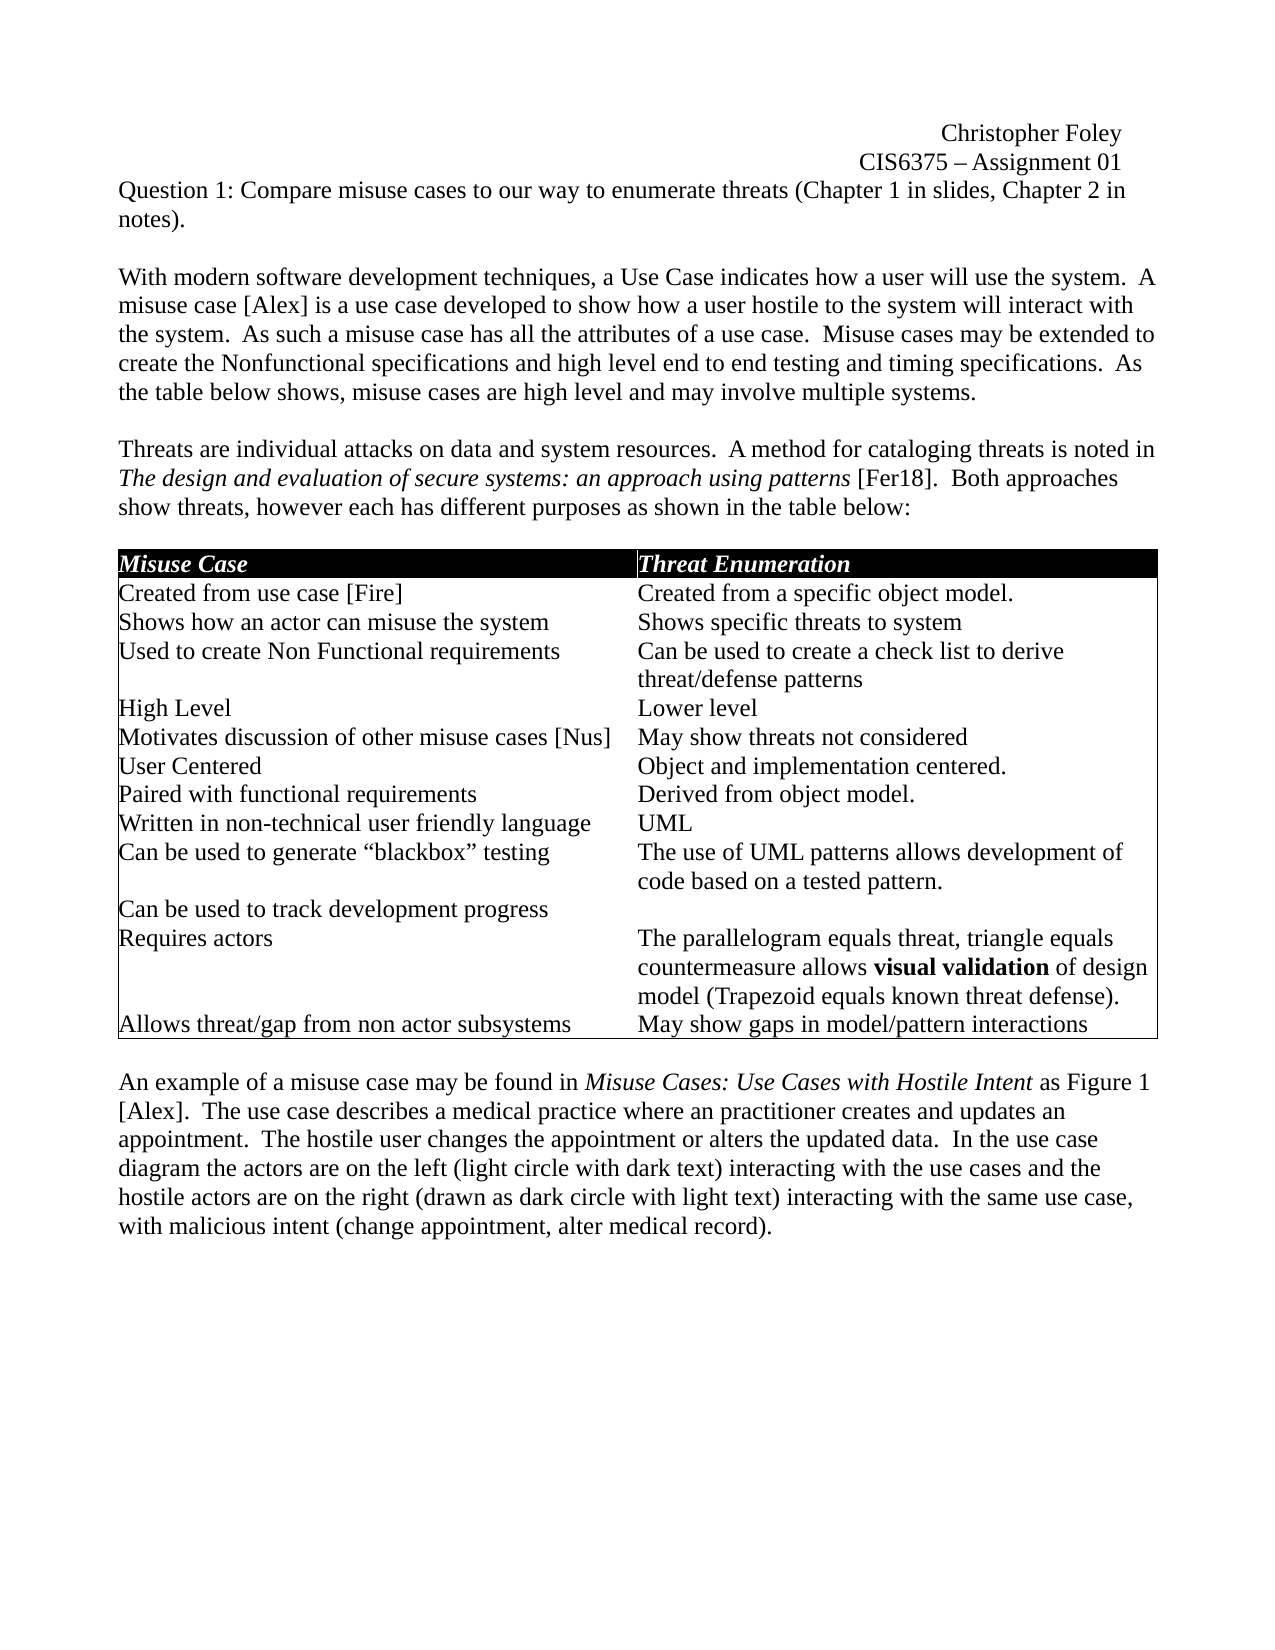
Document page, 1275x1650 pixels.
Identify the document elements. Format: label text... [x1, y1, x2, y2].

table_cell User Centered [119, 751, 637, 779]
table_cell UML [638, 808, 1157, 837]
table_cell Requires actors [119, 923, 637, 1009]
table_cell Shows specific threats to system [638, 607, 1157, 636]
table_cell Shows how an actor can misuse the system [119, 607, 637, 636]
table_cell Allows threat/gap from non actor subsystems [119, 1010, 637, 1038]
table_cell Can be used to create a check list to derive threat/defense patterns [638, 636, 1157, 693]
table_cell High Level [119, 693, 637, 722]
table_cell May show threats not considered [638, 722, 1157, 751]
table_cell Created from a specific object model. [638, 578, 1157, 607]
table_cell Paired with functional requirements [119, 780, 637, 808]
table_cell [638, 895, 1157, 923]
table_cell Derived from object model. [638, 780, 1157, 808]
table_header Threat Enumeration [638, 550, 1157, 578]
table_cell Object and implementation centered. [638, 751, 1157, 779]
text With modern software development techniques, a Use Case indicates how a user will use the system. A misuse case [Alex] is a use case developed to show how a user hostile to the system will interact with the system. As such a misuse case has all the attributes of a use case. Misuse cases may be extended to create the Nonfunctional specifications and high level end to end testing and timing specifications. As the table below shows, misuse cases are high level and may involve multiple systems. [118, 262, 1157, 406]
table_cell Motivates discussion of other misuse cases [Nus] [119, 722, 637, 751]
text Question 1: Compare misuse cases to our way to enumerate threats (Chapter 1 in slides, Chapter 2 in notes). [118, 176, 1157, 233]
table_cell The parallelogram equals threat, triangle equals countermeasure allows visual validation of design model (Trapezoid equals known threat defense). [638, 923, 1157, 1009]
text Christopher Foley [118, 118, 1157, 147]
table_cell Created from use case [Fire] [119, 578, 637, 607]
text An example of a misuse case may be found in Misuse Cases: Use Cases with Hostile Intent as Figure 1 [Alex]. The use case describes a medical practice where an practitioner creates and updates an appointment. The hostile user changes the appointment or alters the updated data. In the use case diagram the actors are on the left (light circle with dark text) interacting with the use cases and the hostile actors are on the right (drawn as dark circle with light text) interacting with the same use case, with malicious intent (change appointment, alter medical record). [118, 1067, 1157, 1239]
table_cell Can be used to generate “blackbox” testing [119, 837, 637, 894]
text CIS6375 – Assignment 01 [118, 147, 1157, 176]
table_cell Can be used to track development progress [119, 895, 637, 923]
table_cell Used to create Non Functional requirements [119, 636, 637, 693]
table_header Misuse Case [119, 550, 637, 578]
table_cell Lower level [638, 693, 1157, 722]
table_cell May show gaps in model/pattern interactions [638, 1010, 1157, 1038]
table_cell The use of UML patterns allows development of code based on a tested pattern. [638, 837, 1157, 894]
text Threats are individual attacks on data and system resources. A method for cataloging threats is noted in The design and evaluation of secure systems: an approach using patterns [Fer18]. Both approaches show threats, however each has different purposes as shown in the table below: [118, 434, 1157, 521]
table_cell Written in non-technical user friendly language [119, 808, 637, 837]
